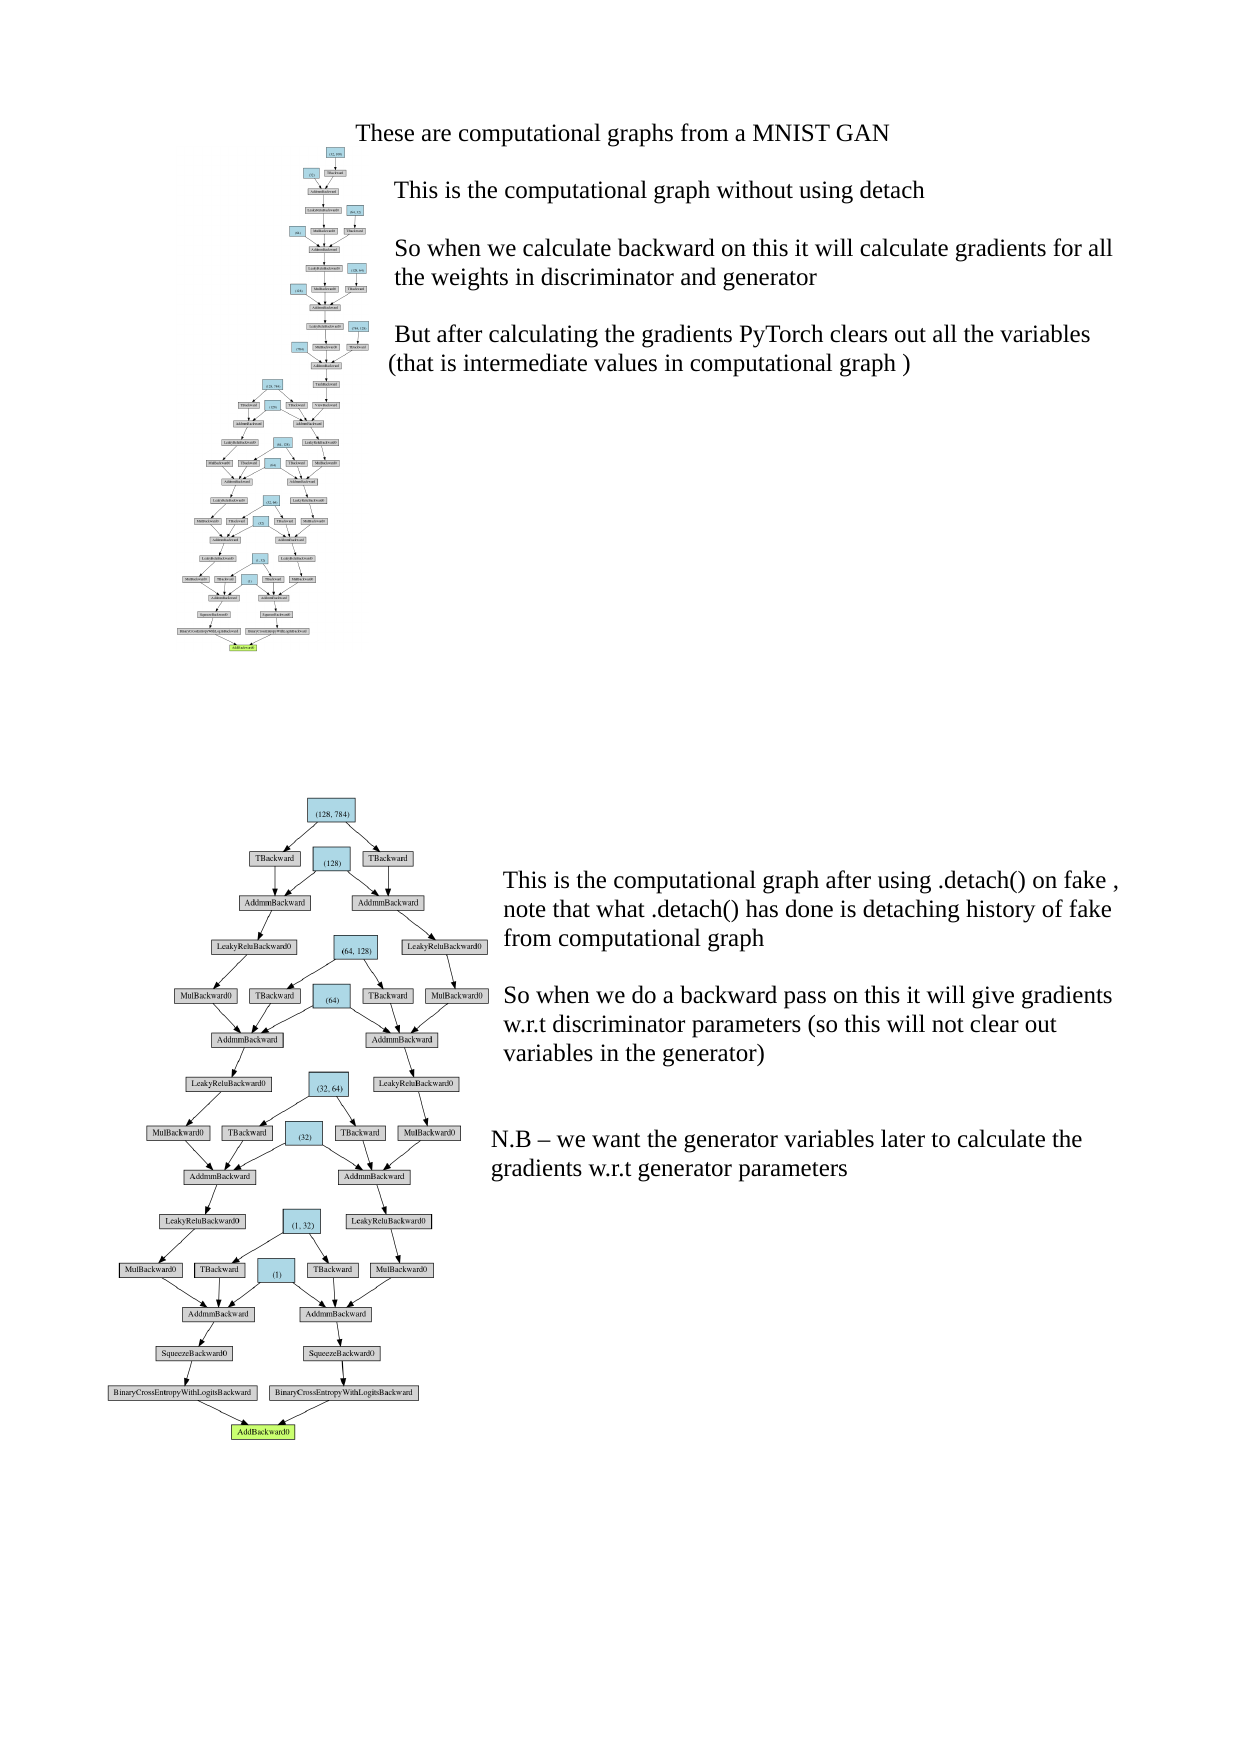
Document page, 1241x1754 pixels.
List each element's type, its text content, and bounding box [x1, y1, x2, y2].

text These are computational graphs from a MNIST GAN [118, 118, 1122, 147]
text (that is intermediate values in computational graph ) [369, 348, 1122, 377]
text So when we do a backward pass on this it will give gradients [491, 981, 1122, 1009]
text But after calculating the gradients PyTorch clears out all the variables [369, 319, 1122, 348]
text from computational graph [491, 923, 1122, 952]
text [118, 233, 176, 262]
picture [105, 795, 491, 1442]
picture [176, 146, 369, 652]
text note that what .detach() has done is detaching history of fake [491, 894, 1122, 923]
text So when we calculate backward on this it will calculate gradients for all [369, 233, 1122, 262]
text variables in the generator) [491, 1038, 1122, 1067]
text This is the computational graph after using .detach() on fake , [491, 866, 1122, 894]
text This is the computational graph without using detach [369, 176, 1122, 204]
text [118, 176, 176, 204]
text [118, 319, 176, 348]
text the weights in discriminator and generator [369, 262, 1122, 291]
text [118, 348, 176, 377]
text N.B – we want the generator variables later to calculate the gradients w.r.t generator parameters [491, 1124, 1122, 1182]
text [118, 262, 176, 291]
text w.r.t discriminator parameters (so this will not clear out [491, 1009, 1122, 1038]
